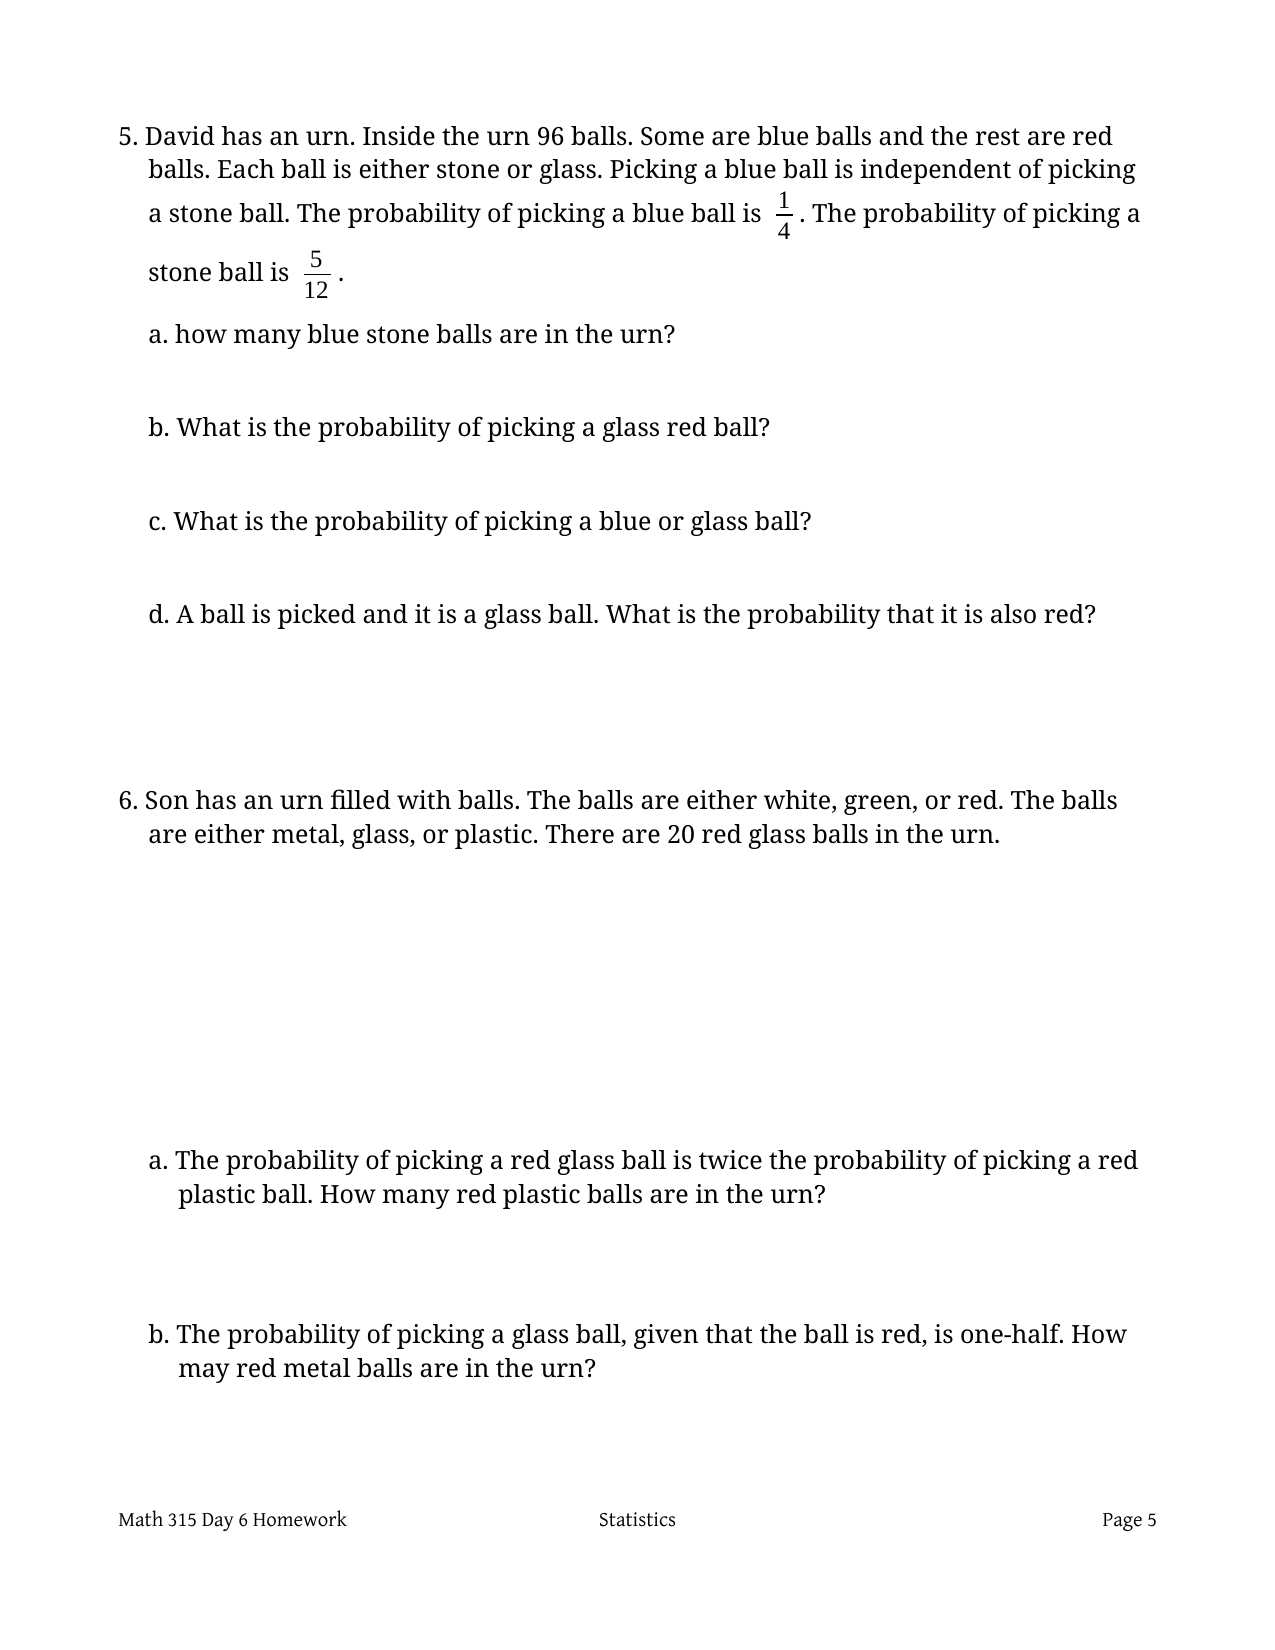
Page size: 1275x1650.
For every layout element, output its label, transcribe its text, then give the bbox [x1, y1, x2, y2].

text b. The probability of picking a glass ball, given that the ball is red, is one-half. How may red metal balls are in the urn? [148, 1316, 1157, 1384]
text b. What is the probability of picking a glass red ball? [148, 410, 1157, 444]
text 5. David has an urn. Inside the urn 96 balls. Some are blue balls and the rest are red balls. Each ball is either stone or glass. Picking a blue ball is independent of picking a stone ball. The probability of picking a blue ball is . The probability of picking a stone ball is . [118, 118, 1157, 304]
text 6. Son has an urn filled with balls. The balls are either white, green, or red. The balls are either metal, glass, or plastic. There are 20 red glass balls in the urn. [118, 782, 1157, 851]
text c. What is the probability of picking a blue or glass ball? [148, 503, 1157, 537]
text a. how many blue stone balls are in the urn? [148, 317, 1157, 351]
text a. The probability of picking a red glass ball is twice the probability of picking a red plastic ball. How many red plastic balls are in the urn? [148, 1142, 1157, 1211]
text d. A ball is picked and it is a glass ball. What is the probability that it is also red? [148, 596, 1157, 630]
